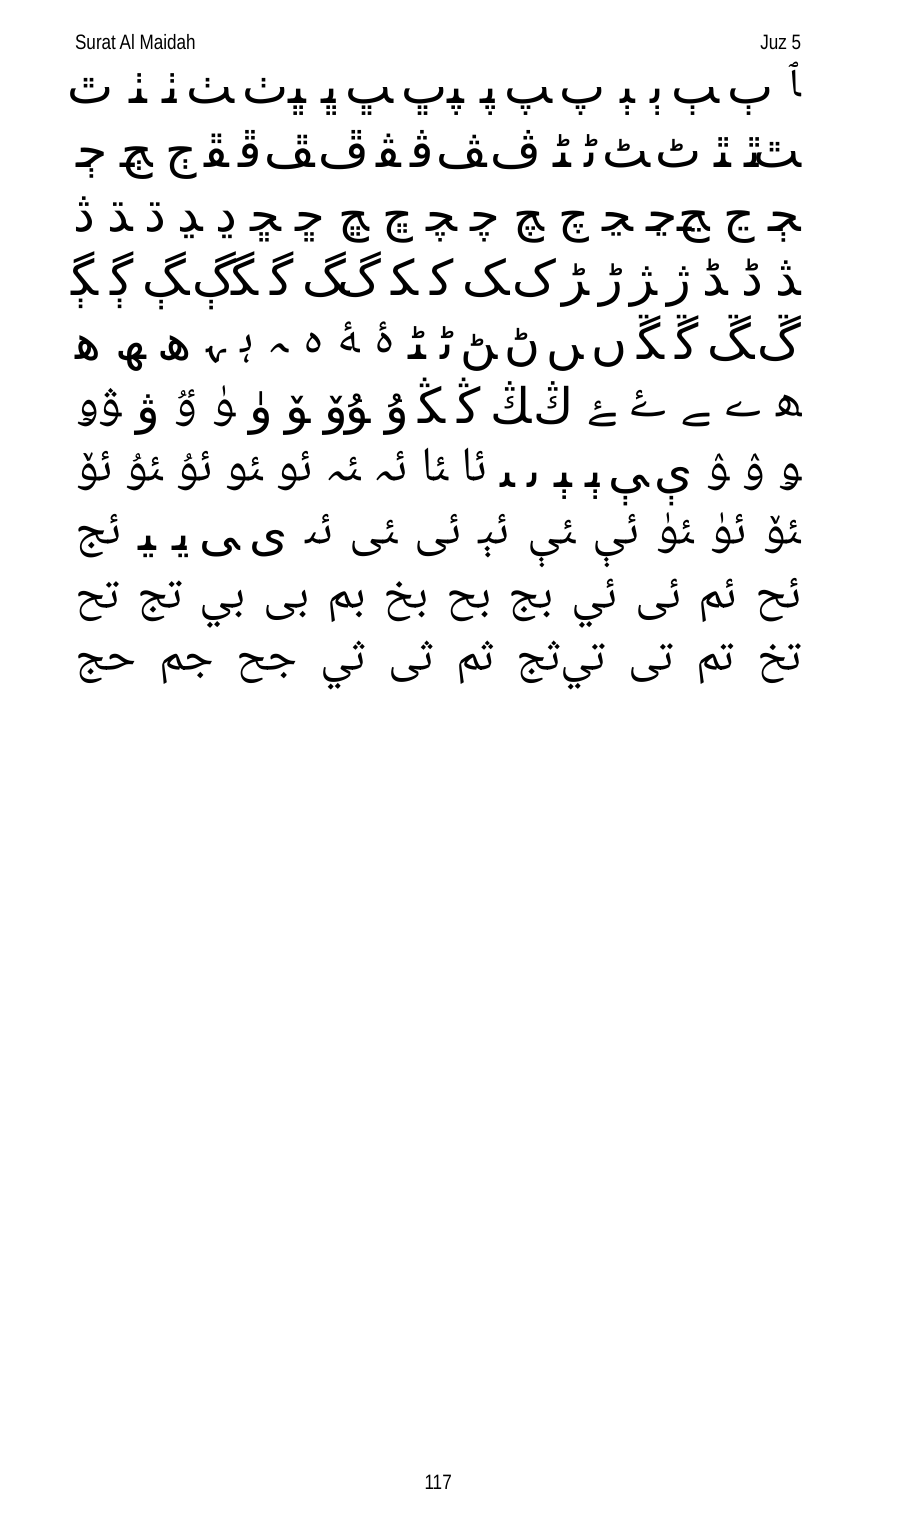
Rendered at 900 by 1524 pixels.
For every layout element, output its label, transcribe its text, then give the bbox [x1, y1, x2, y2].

text ﭑ ﭒ ﭓ ﭔ ﭕ ﭖ ﭗ ﭘ ﭙﭚ ﭛ ﭜ ﭝﭞ ﭟ ﭠ ﭡ ﭢ ﭣﭤ ﭥ ﭦ ﭧ ﭨ ﭩ ﭪ ﭫ ﭬ ﭭ ﭮ ﭯ ﭰ ﭱ ﭲ ﭳ ﭴ ﭵ ﭶ ﭷﭸ ﭹ ﭺ ﭻ ﭼ ﭽ ﭾ ﭿ ﮀ ﮁ ﮂ ﮃ ﮄ ﮅ ﮆ ﮇ ﮈ ﮉ ﮊ ﮋ ﮌ ﮍ ﮎ ﮏ ﮐ ﮑ ﮒﮓ ﮔ ﮕﮖ ﮗ ﮘ ﮙ ﮚ ﮛ ﮜ ﮝ ﮞ ﮟ ﮠ ﮡ ﮢ ﮣ ﮤ ﮥ ﮦ ﮧ ﮨ ﮩ ﮪ ﮫ ﮬ ﮭ ﮮ ﮯ ﮰ ﮱ ﯓ ﯔ ﯕ ﯖ ﯗ ﯘﯙ ﯚ ﯛ ﯜ ﯝ ﯞ ﯟﯠ ﯡ ﯢ ﯣ ﯤ ﯥ ﯦ ﯧ ﯨ ﯩ ﯪ ﯫ ﯬ ﯭ ﯮ ﯯ ﯰ ﯱ ﯲ ﯳ ﯴ ﯵ ﯶ ﯷ ﯸ ﯹ ﯺ ﯻ ﯼ ﯽ ﯾ ﯿ ﰀ ﰁ ﰂ ﰃ ﰄ ﰅ ﰆ ﰇ ﰈ ﰉ ﰊ ﰋ ﰌ ﰍ ﰎ ﰏ ﰐﰑ ﰒ ﰓ ﰔ ﰕ ﰖ ﰗ [75, 60, 801, 696]
